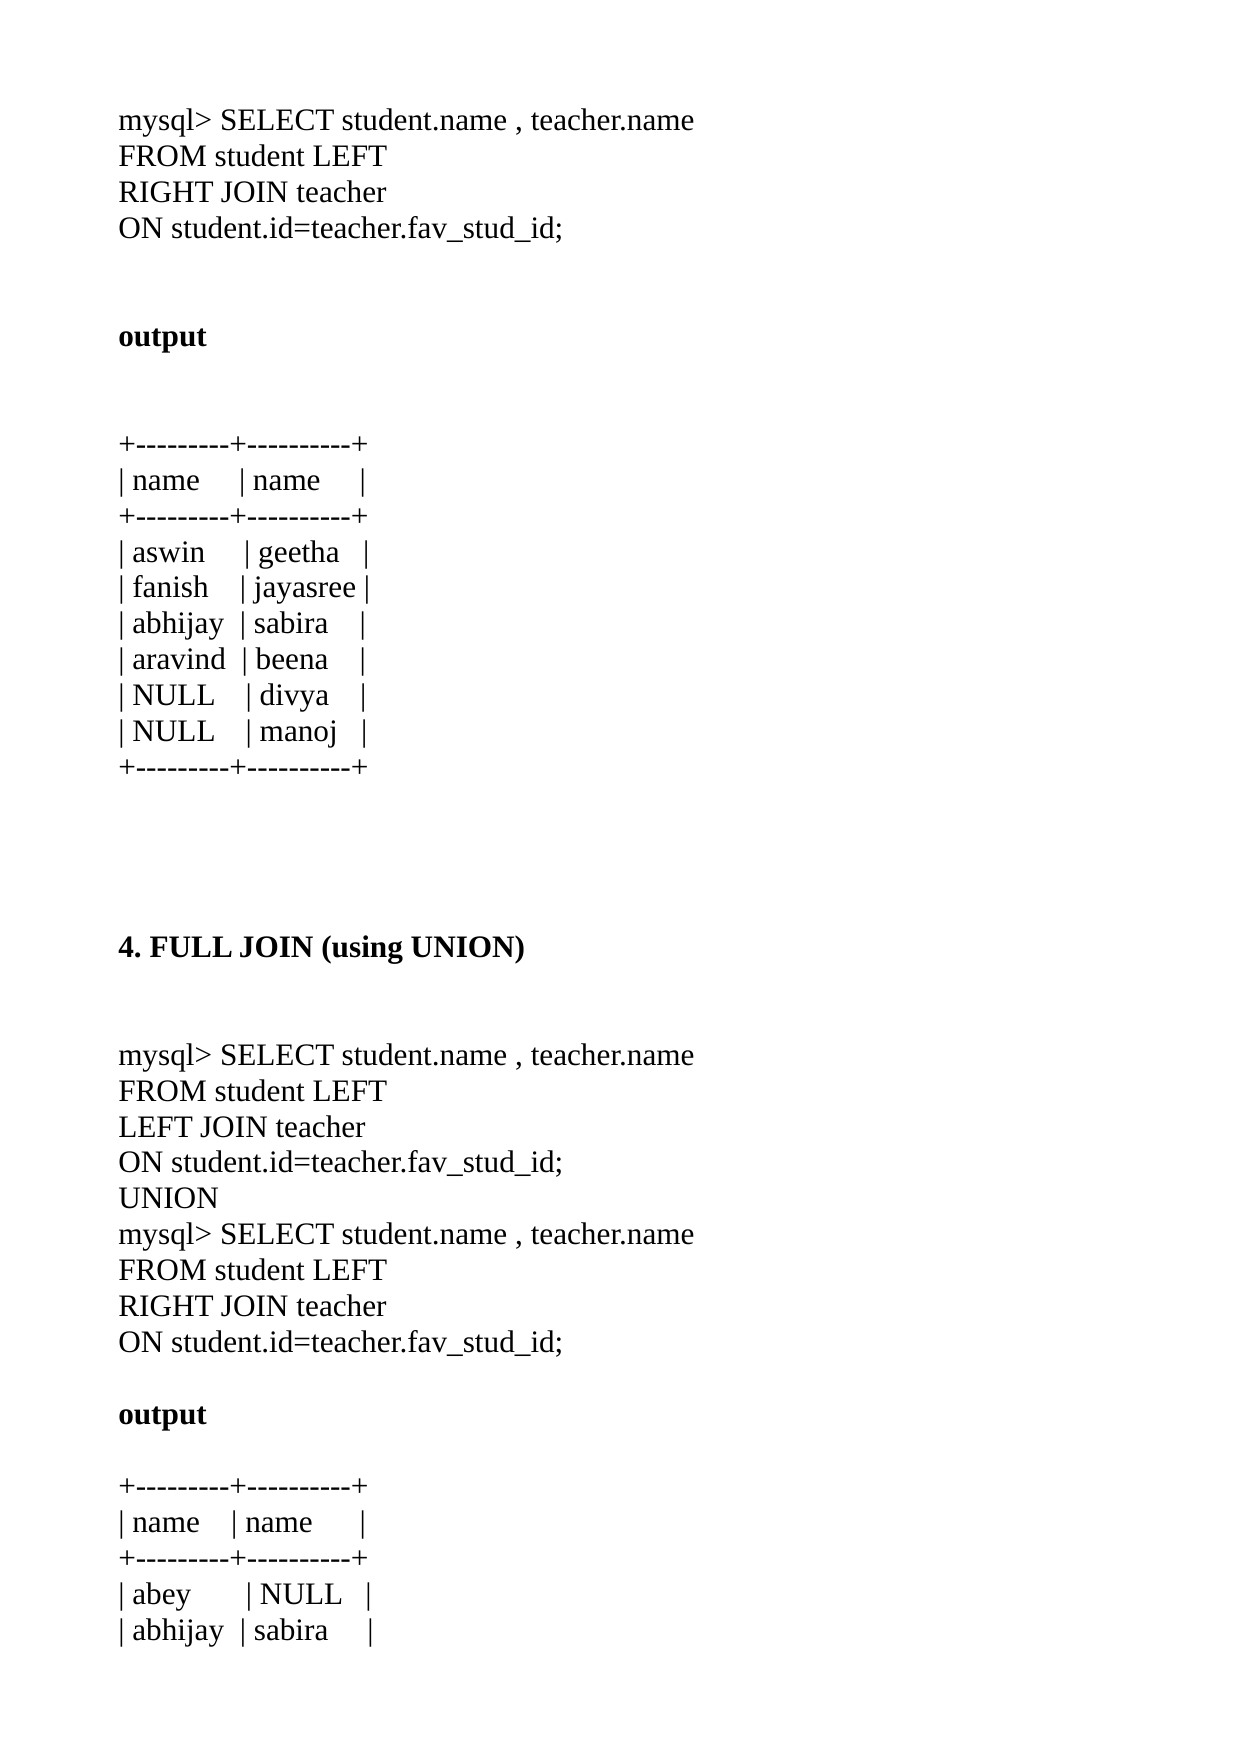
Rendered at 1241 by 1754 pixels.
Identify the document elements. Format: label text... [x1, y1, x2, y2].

text | abhijay | sabira | [118, 1611, 1122, 1647]
text | NULL | manoj | [118, 712, 1122, 748]
text LEFT JOIN teacher [118, 1108, 1122, 1144]
text +---------+----------+ [118, 748, 1122, 784]
text mysql> SELECT student.name , teacher.name [118, 1036, 1122, 1072]
text +---------+----------+ [118, 1467, 1122, 1503]
text | abhijay | sabira | [118, 605, 1122, 641]
text output [118, 1395, 1122, 1431]
text RIGHT JOIN teacher [118, 173, 1122, 209]
text FROM student LEFT [118, 1072, 1122, 1108]
text mysql> SELECT student.name , teacher.name [118, 1216, 1122, 1252]
text | name | name | [118, 1503, 1122, 1539]
text FROM student LEFT [118, 1252, 1122, 1287]
text | aravind | beena | [118, 641, 1122, 677]
text | aswin | geetha | [118, 533, 1122, 569]
text +---------+----------+ [118, 1539, 1122, 1575]
text UNION [118, 1180, 1122, 1216]
text 4. FULL JOIN (using UNION) [118, 928, 1122, 964]
text FROM student LEFT [118, 137, 1122, 173]
text ON student.id=teacher.fav_stud_id; [118, 209, 1122, 245]
text RIGHT JOIN teacher [118, 1287, 1122, 1323]
text | abey | NULL | [118, 1575, 1122, 1611]
text output [118, 317, 1122, 353]
text | fanish | jayasree | [118, 569, 1122, 605]
text +---------+----------+ [118, 497, 1122, 533]
text +---------+----------+ [118, 425, 1122, 461]
text ON student.id=teacher.fav_stud_id; [118, 1144, 1122, 1180]
text | NULL | divya | [118, 677, 1122, 712]
text | name | name | [118, 461, 1122, 497]
text ON student.id=teacher.fav_stud_id; [118, 1323, 1122, 1359]
text mysql> SELECT student.name , teacher.name [118, 102, 1122, 137]
